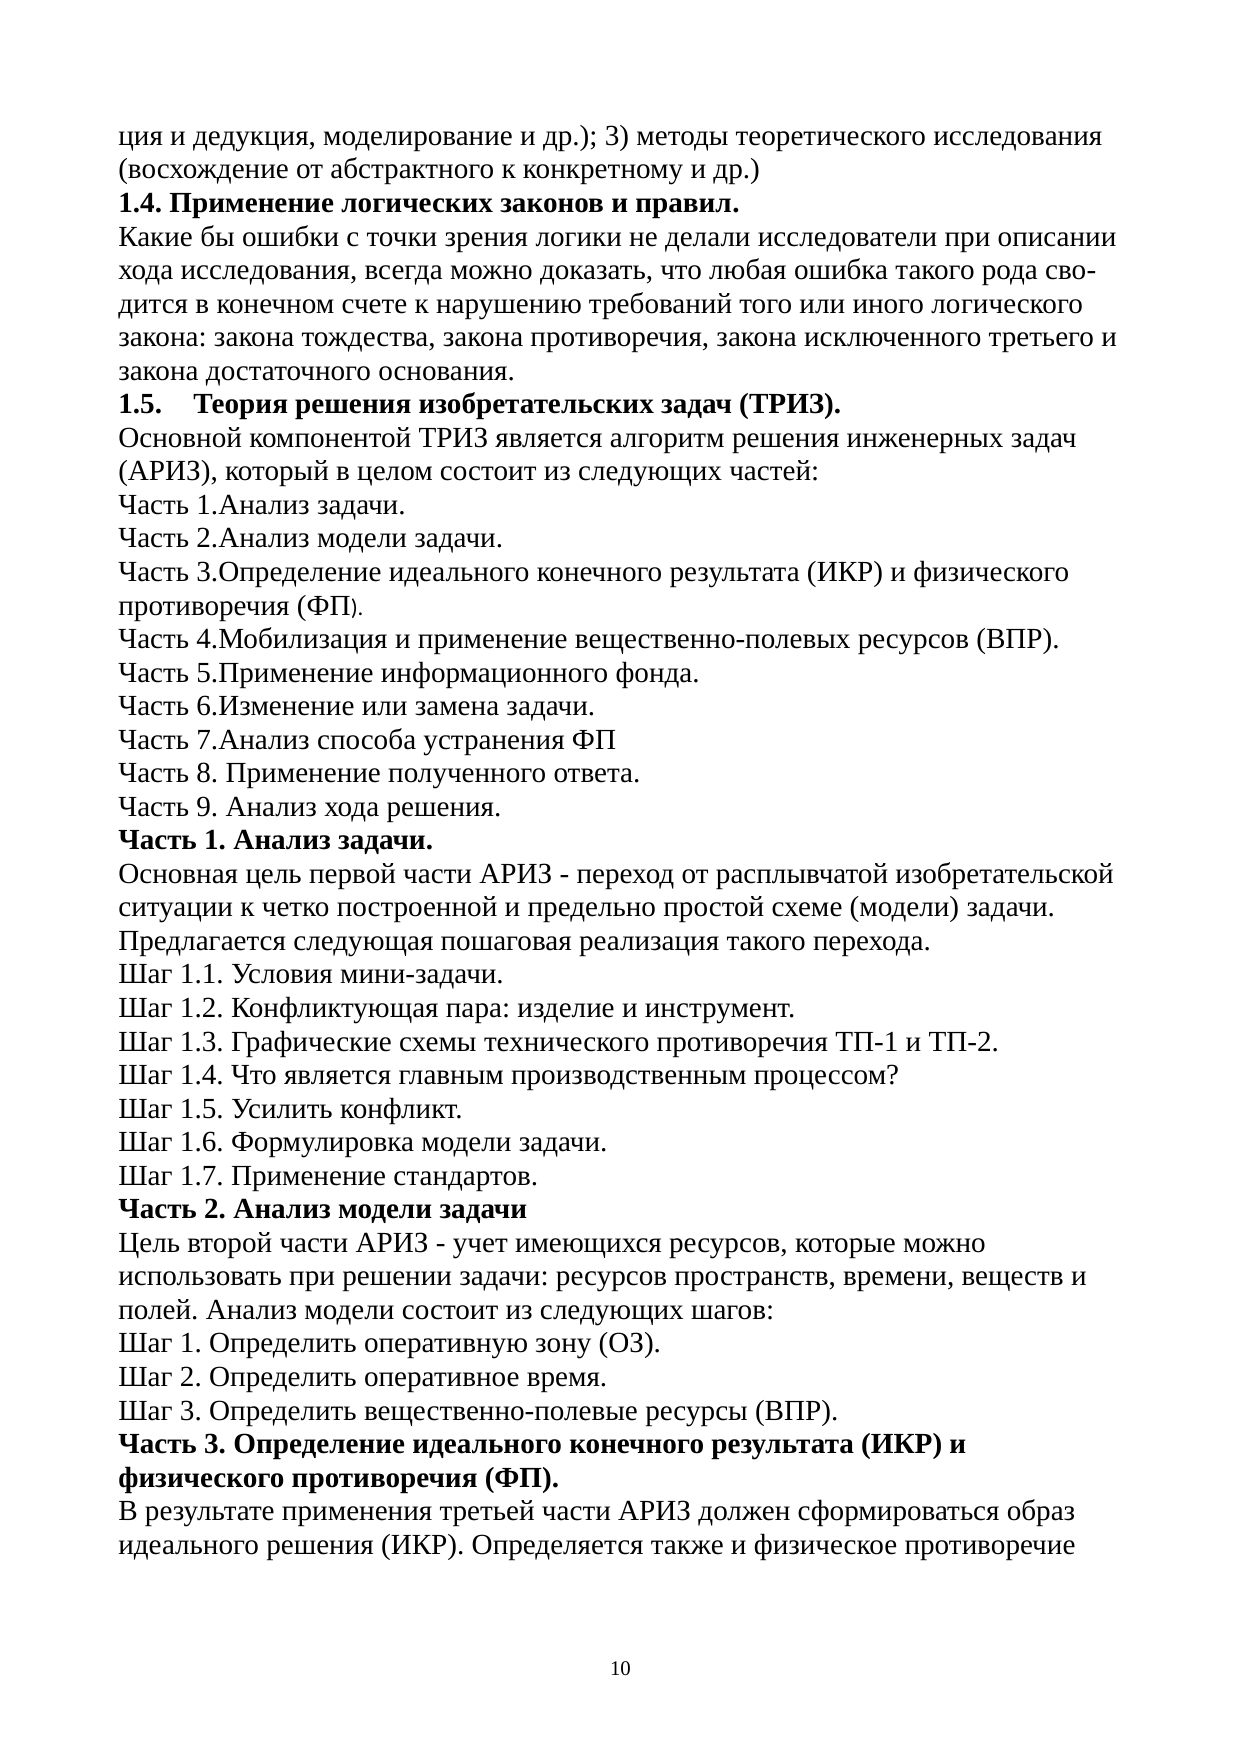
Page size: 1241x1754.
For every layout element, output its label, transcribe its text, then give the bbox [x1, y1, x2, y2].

text Шаг 1.3. Графические схемы технического противоречия ТП-1 и ТП-2. [118, 1024, 1122, 1057]
text Часть 3. Определение идеального конечного результата (ИКР) и физического противоречия (ФП). [118, 1426, 1122, 1493]
text Часть 6.Изменение или замена задачи. [118, 688, 1122, 722]
text В результате применения третьей части АРИЗ должен сформироваться образ идеального решения (ИКР). Определяется также и физическое противоречие [118, 1493, 1122, 1560]
text Часть 1. Анализ задачи. [118, 822, 1122, 856]
text Часть 8. Применение полученного ответа. [118, 755, 1122, 789]
text Часть 5.Применение информационного фонда. [118, 655, 1122, 688]
text Основная цель первой части АРИЗ - переход от расплывчатой изобретательской ситуации к четко построенной и предельно простой схеме (модели) задачи. Предлагается следующая пошаговая реализация такого перехода. [118, 856, 1122, 957]
text Цель второй части АРИЗ - учет имеющихся ресурсов, которые можно использовать при решении задачи: ресурсов пространств, времени, веществ и полей. Анализ модели состоит из следующих шагов: [118, 1225, 1122, 1326]
text Часть 4.Мобилизация и применение вещественно-полевых ресурсов (ВПР). [118, 621, 1122, 655]
text Основной компонентой ТРИЗ является алгоритм решения инженерных задач (АРИЗ), который в целом состоит из следующих частей: [118, 420, 1122, 487]
text Какие бы ошибки с точки зрения логики не делали исследователи при описании хода иссле­дования, всегда можно доказать, что любая ошибка такого рода сво­дится в конечном счете к нарушению требований того или иного ло­гического закона: закона тождества, закона противоречия, закона ис­ключенного третьего и закона достаточного основания. [118, 219, 1122, 386]
text Шаг 3. Определить вещественно-полевые ресурсы (ВПР). [118, 1393, 1122, 1426]
text Шаг 1.4. Что является главным производственным процессом? [118, 1057, 1122, 1091]
text Шаг 1. Определить оперативную зону (ОЗ). [118, 1326, 1122, 1359]
text Часть 3.Определение идеального конечного результата (ИКР) и физического противоречия (ФП). [118, 554, 1122, 621]
text Часть 2.Анализ модели задачи. [118, 521, 1122, 554]
text Часть 9. Анализ хода решения. [118, 789, 1122, 822]
text Шаг 2. Определить оперативное время. [118, 1359, 1122, 1393]
list Теория решения изобретательских задач (ТРИЗ). [118, 386, 1122, 420]
text Часть 1.Анализ задачи. [118, 487, 1122, 521]
text 1.4. Применение логических законов и правил. [118, 185, 1122, 219]
text ция и дедукция, моделирование и др.); 3) методы теоретиче­ского исследования (восхождение от абстрактного к конкрет­ному и др.) [118, 118, 1122, 185]
text Шаг 1.1. Условия мини-задачи. [118, 957, 1122, 990]
text Шаг 1.5. Усилить конфликт. [118, 1091, 1122, 1124]
text Шаг 1.7. Применение стандартов. [118, 1158, 1122, 1191]
text Шаг 1.6. Формулировка модели задачи. [118, 1124, 1122, 1158]
text Шаг 1.2. Конфликтующая пара: изделие и инструмент. [118, 990, 1122, 1024]
text Часть 2. Анализ модели задачи [118, 1191, 1122, 1225]
text Часть 7.Анализ способа устранения ФП [118, 722, 1122, 755]
